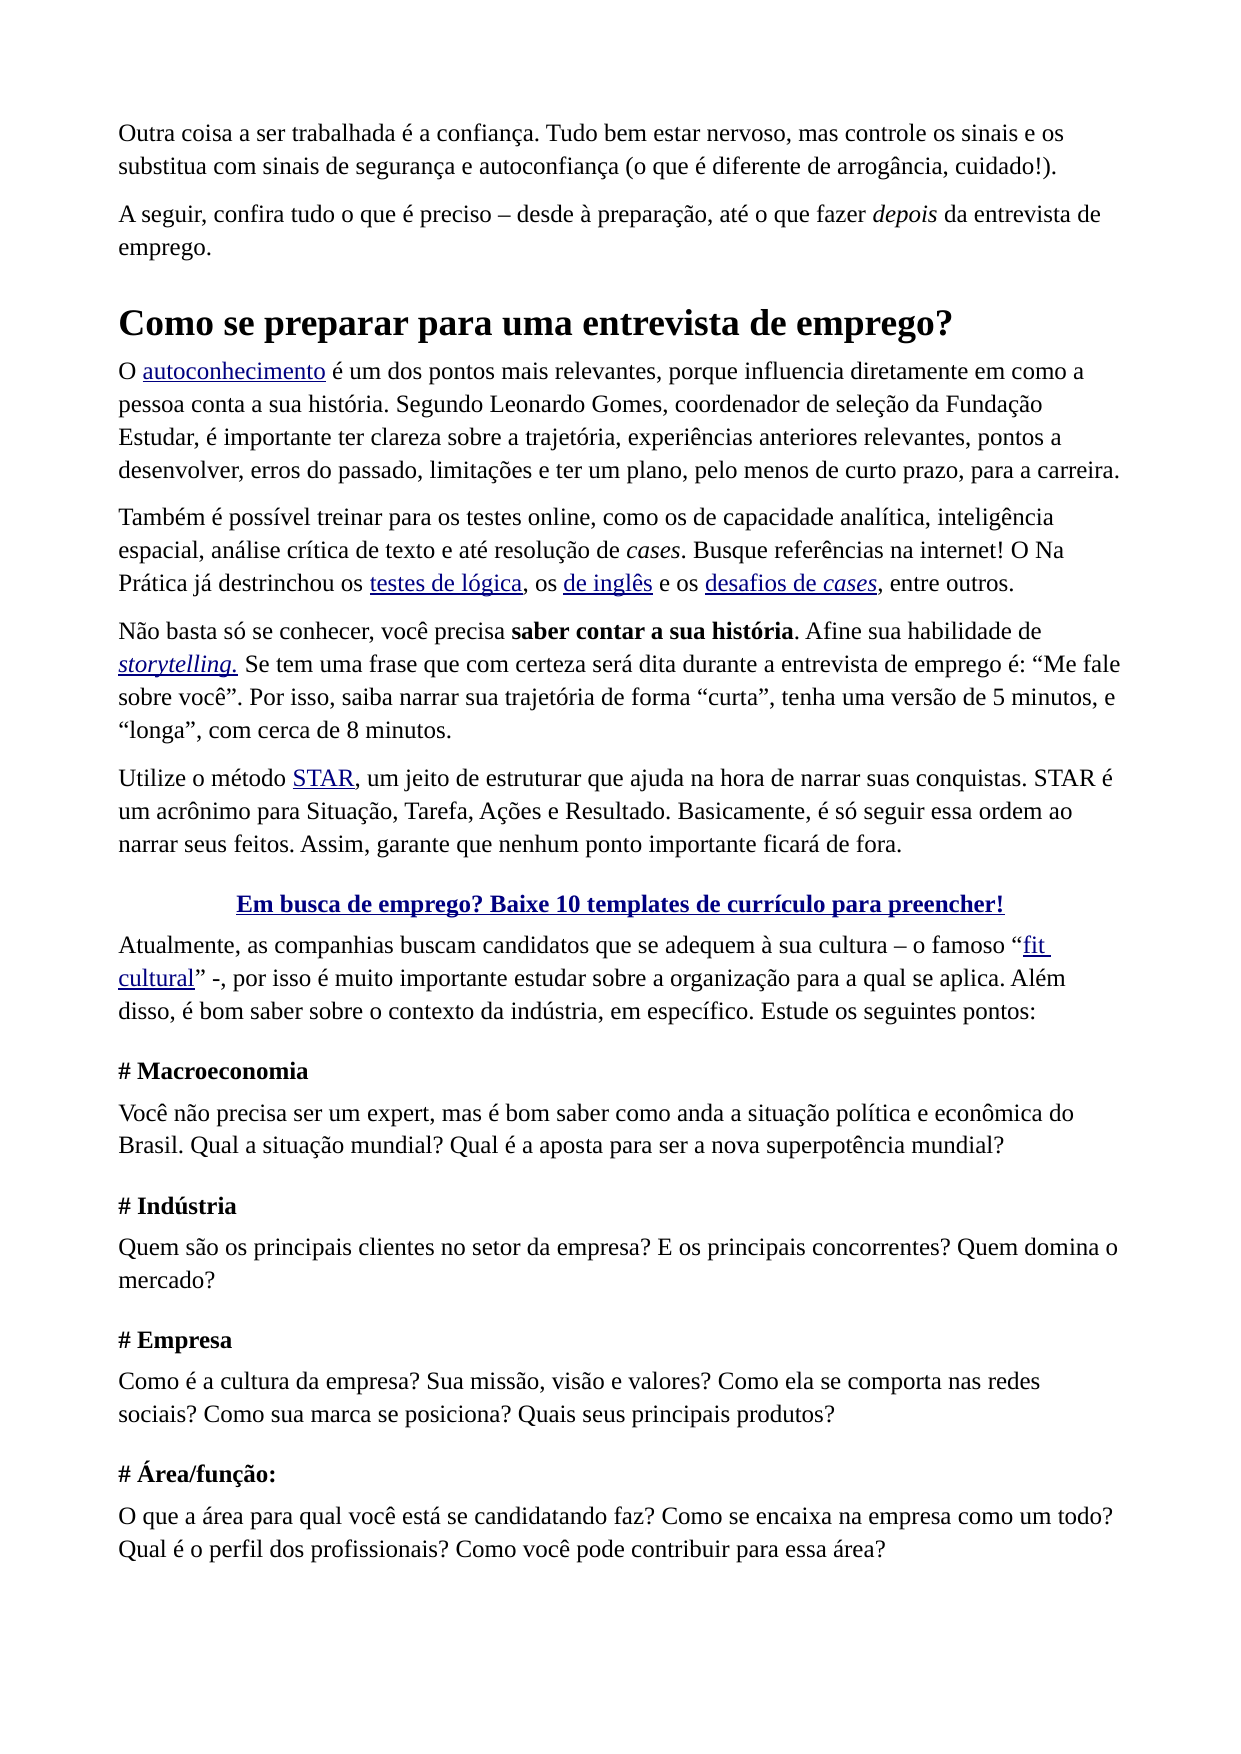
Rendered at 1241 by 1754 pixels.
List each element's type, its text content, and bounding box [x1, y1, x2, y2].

subtitle # Empresa [118, 1325, 1122, 1354]
text Também é possível treinar para os testes online, como os de capacidade analítica, inteligência espacial, análise crítica de texto e até resolução de cases. Busque referências na internet! O Na Prática já destrinchou os testes de lógica, os de inglês e os desafios de cases, entre outros. [118, 502, 1122, 597]
subtitle Em busca de emprego? Baixe 10 templates de currículo para preencher! [118, 889, 1122, 918]
text Como é a cultura da empresa? Sua missão, visão e valores? Como ela se comporta nas redes sociais? Como sua marca se posiciona? Quais seus principais produtos? [118, 1366, 1122, 1428]
text Quem são os principais clientes no setor da empresa? E os principais concorrentes? Quem domina o mercado? [118, 1232, 1122, 1294]
subtitle Como se preparar para uma entrevista de emprego? [118, 300, 1122, 343]
text Outra coisa a ser trabalhada é a confiança. Tudo bem estar nervoso, mas controle os sinais e os substitua com sinais de segurança e autoconfiança (o que é diferente de arrogância, cuidado!). [118, 118, 1122, 180]
text O autoconhecimento é um dos pontos mais relevantes, porque influencia diretamente em como a pessoa conta a sua história. Segundo Leonardo Gomes, coordenador de seleção da Fundação Estudar, é importante ter clareza sobre a trajetória, experiências anteriores relevantes, pontos a desenvolver, erros do passado, limitações e ter um plano, pelo menos de curto prazo, para a carreira. [118, 356, 1122, 484]
subtitle # Área/função: [118, 1459, 1122, 1488]
text Atualmente, as companhias buscam candidatos que se adequem à sua cultura – o famoso “fit cultural” -, por isso é muito importante estudar sobre a organização para a qual se aplica. Além disso, é bom saber sobre o contexto da indústria, em específico. Estude os seguintes pontos: [118, 930, 1122, 1025]
text A seguir, confira tudo o que é preciso – desde à preparação, até o que fazer depois da entrevista de emprego. [118, 199, 1122, 261]
text O que a área para qual você está se candidatando faz? Como se encaixa na empresa como um todo? Qual é o perfil dos profissionais? Como você pode contribuir para essa área? [118, 1501, 1122, 1562]
text Você não precisa ser um expert, mas é bom saber como anda a situação política e econômica do Brasil. Qual a situação mundial? Qual é a aposta para ser a nova superpotência mundial? [118, 1098, 1122, 1159]
text Não basta só se conhecer, você precisa saber contar a sua história. Afine sua habilidade de storytelling. Se tem uma frase que com certeza será dita durante a entrevista de emprego é: “Me fale sobre você”. Por isso, saiba narrar sua trajetória de forma “curta”, tenha uma versão de 5 minutos, e “longa”, com cerca de 8 minutos. [118, 616, 1122, 744]
text Utilize o método STAR, um jeito de estruturar que ajuda na hora de narrar suas conquistas. STAR é um acrônimo para Situação, Tarefa, Ações e Resultado. Basicamente, é só seguir essa ordem ao narrar seus feitos. Assim, garante que nenhum ponto importante ficará de fora. [118, 763, 1122, 858]
subtitle # Indústria [118, 1191, 1122, 1219]
subtitle # Macroeconomia [118, 1056, 1122, 1085]
